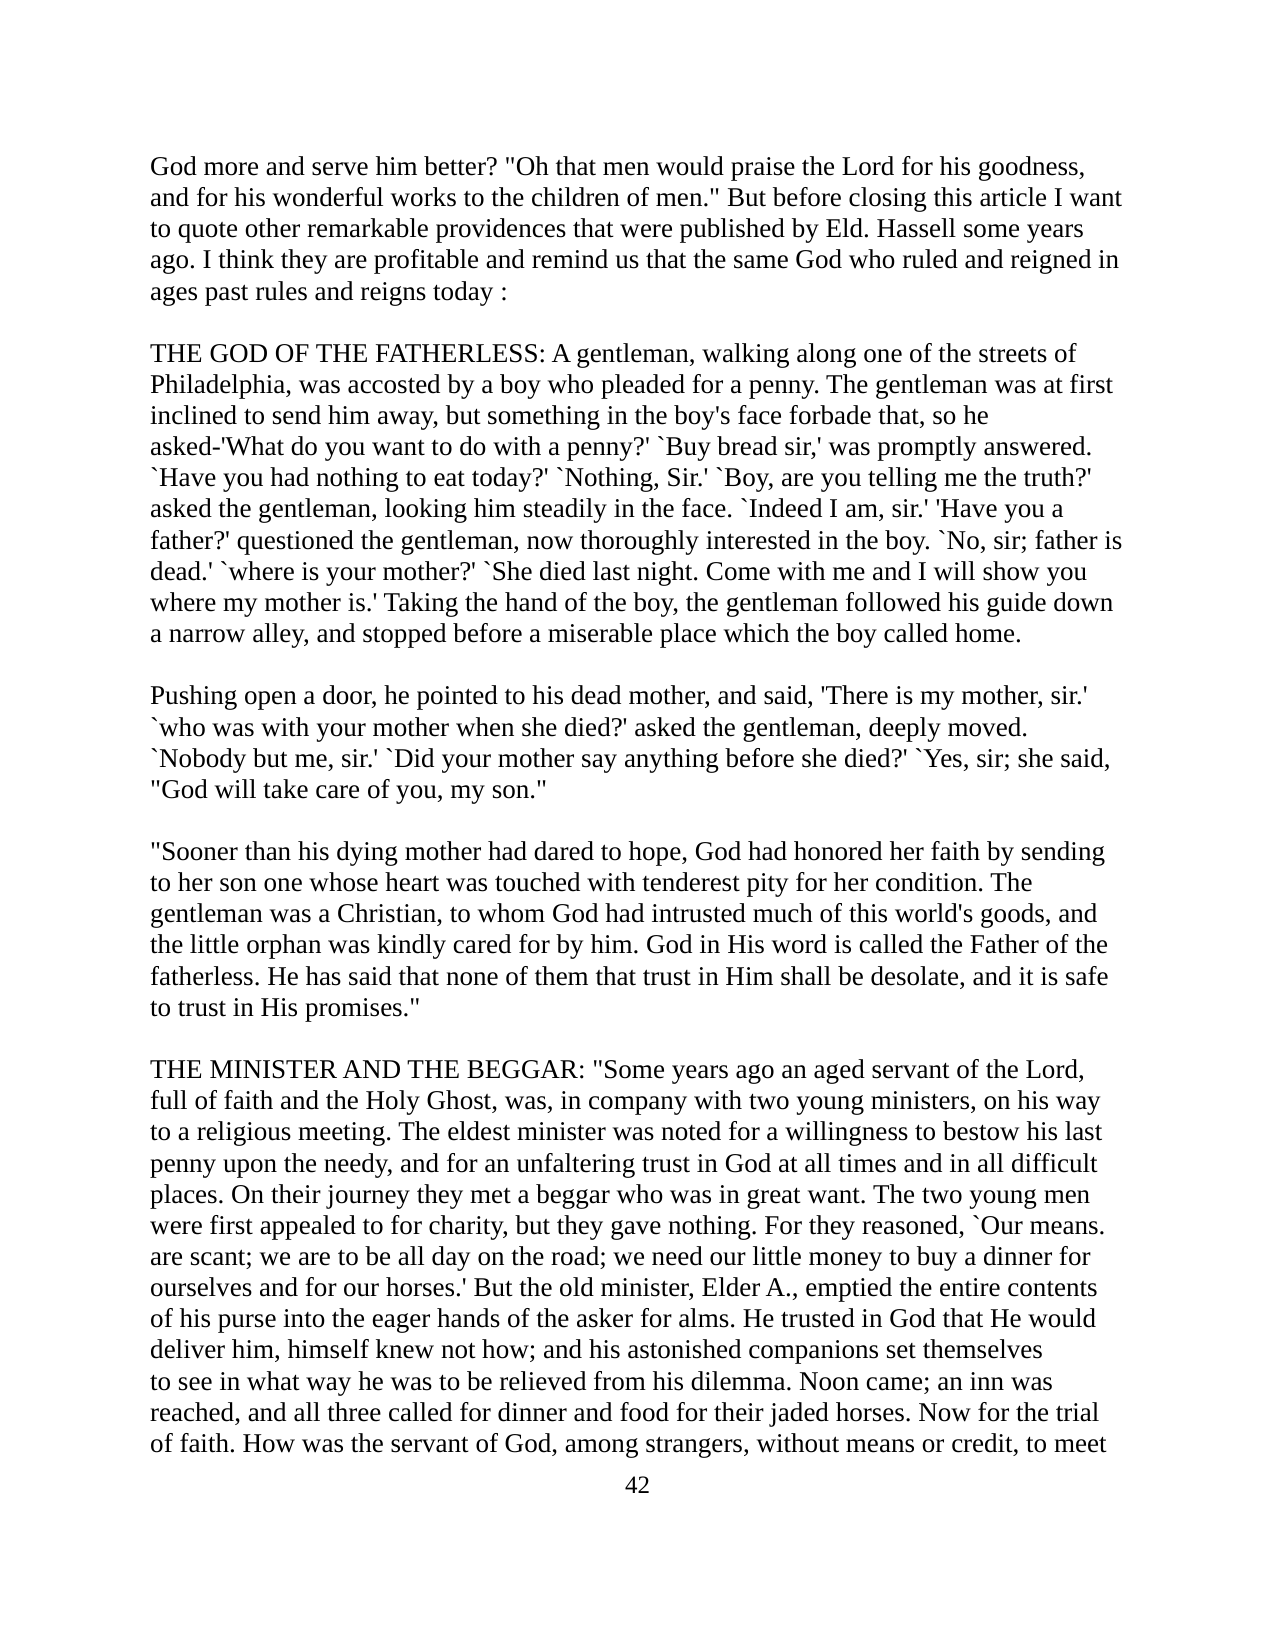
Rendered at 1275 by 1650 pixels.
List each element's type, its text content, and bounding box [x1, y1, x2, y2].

text THE GOD OF THE FATHERLESS: A gentleman, walking along one of the streets of Philadelphia, was accosted by a boy who pleaded for a penny. The gentleman was at first inclined to send him away, but something in the boy's face forbade that, so he asked-'What do you want to do with a penny?' `Buy bread sir,' was promptly answered. `Have you had nothing to eat today?' `Nothing, Sir.' `Boy, are you telling me the truth?' asked the gentleman, looking him steadily in the face. `Indeed I am, sir.' 'Have you a father?' questioned the gentleman, now thoroughly interested in the boy. `No, sir; father is dead.' `where is your mother?' `She died last night. Come with me and I will show you where my mother is.' Taking the hand of the boy, the gentleman followed his guide down a narrow alley, and stopped before a miserable place which the boy called home. [150, 337, 1125, 648]
text Pushing open a door, he pointed to his dead mother, and said, 'There is my mother, sir.' `who was with your mother when she died?' asked the gentleman, deeply moved. `Nobody but me, sir.' `Did your mother say anything before she died?' `Yes, sir; she said, "God will take care of you, my son." [150, 679, 1125, 804]
text to see in what way he was to be relieved from his dilemma. Noon came; an inn was reached, and all three called for dinner and food for their jaded horses. Now for the trial of faith. How was the servant of God, among strangers, without means or credit, to meet [150, 1365, 1125, 1458]
text THE MINISTER AND THE BEGGAR: "Some years ago an aged servant of the Lord, full of faith and the Holy Ghost, was, in company with two young ministers, on his way to a religious meeting. The eldest minister was noted for a willingness to bestow his last penny upon the needy, and for an unfaltering trust in God at all times and in all difficult places. On their journey they met a beggar who was in great want. The two young men were first appealed to for charity, but they gave nothing. For they reasoned, `Our means. are scant; we are to be all day on the road; we need our little money to buy a dinner for ourselves and for our horses.' But the old minister, Elder A., emptied the entire contents of his purse into the eager hands of the asker for alms. He trusted in God that He would deliver him, himself knew not how; and his astonished companions set themselves [150, 1053, 1125, 1365]
text "Sooner than his dying mother had dared to hope, God had honored her faith by sending to her son one whose heart was touched with tenderest pity for her condition. The gentleman was a Christian, to whom God had intrusted much of this world's goods, and the little orphan was kindly cared for by him. God in His word is called the Father of the fatherless. He has said that none of them that trust in Him shall be desolate, and it is safe to trust in His promises." [150, 835, 1125, 1022]
text God more and serve him better? "Oh that men would praise the Lord for his goodness, and for his wonderful works to the children of men." But before closing this article I want to quote other remarkable providences that were published by Eld. Hassell some years ago. I think they are profitable and remind us that the same God who ruled and reigned in ages past rules and reigns today : [150, 150, 1125, 306]
